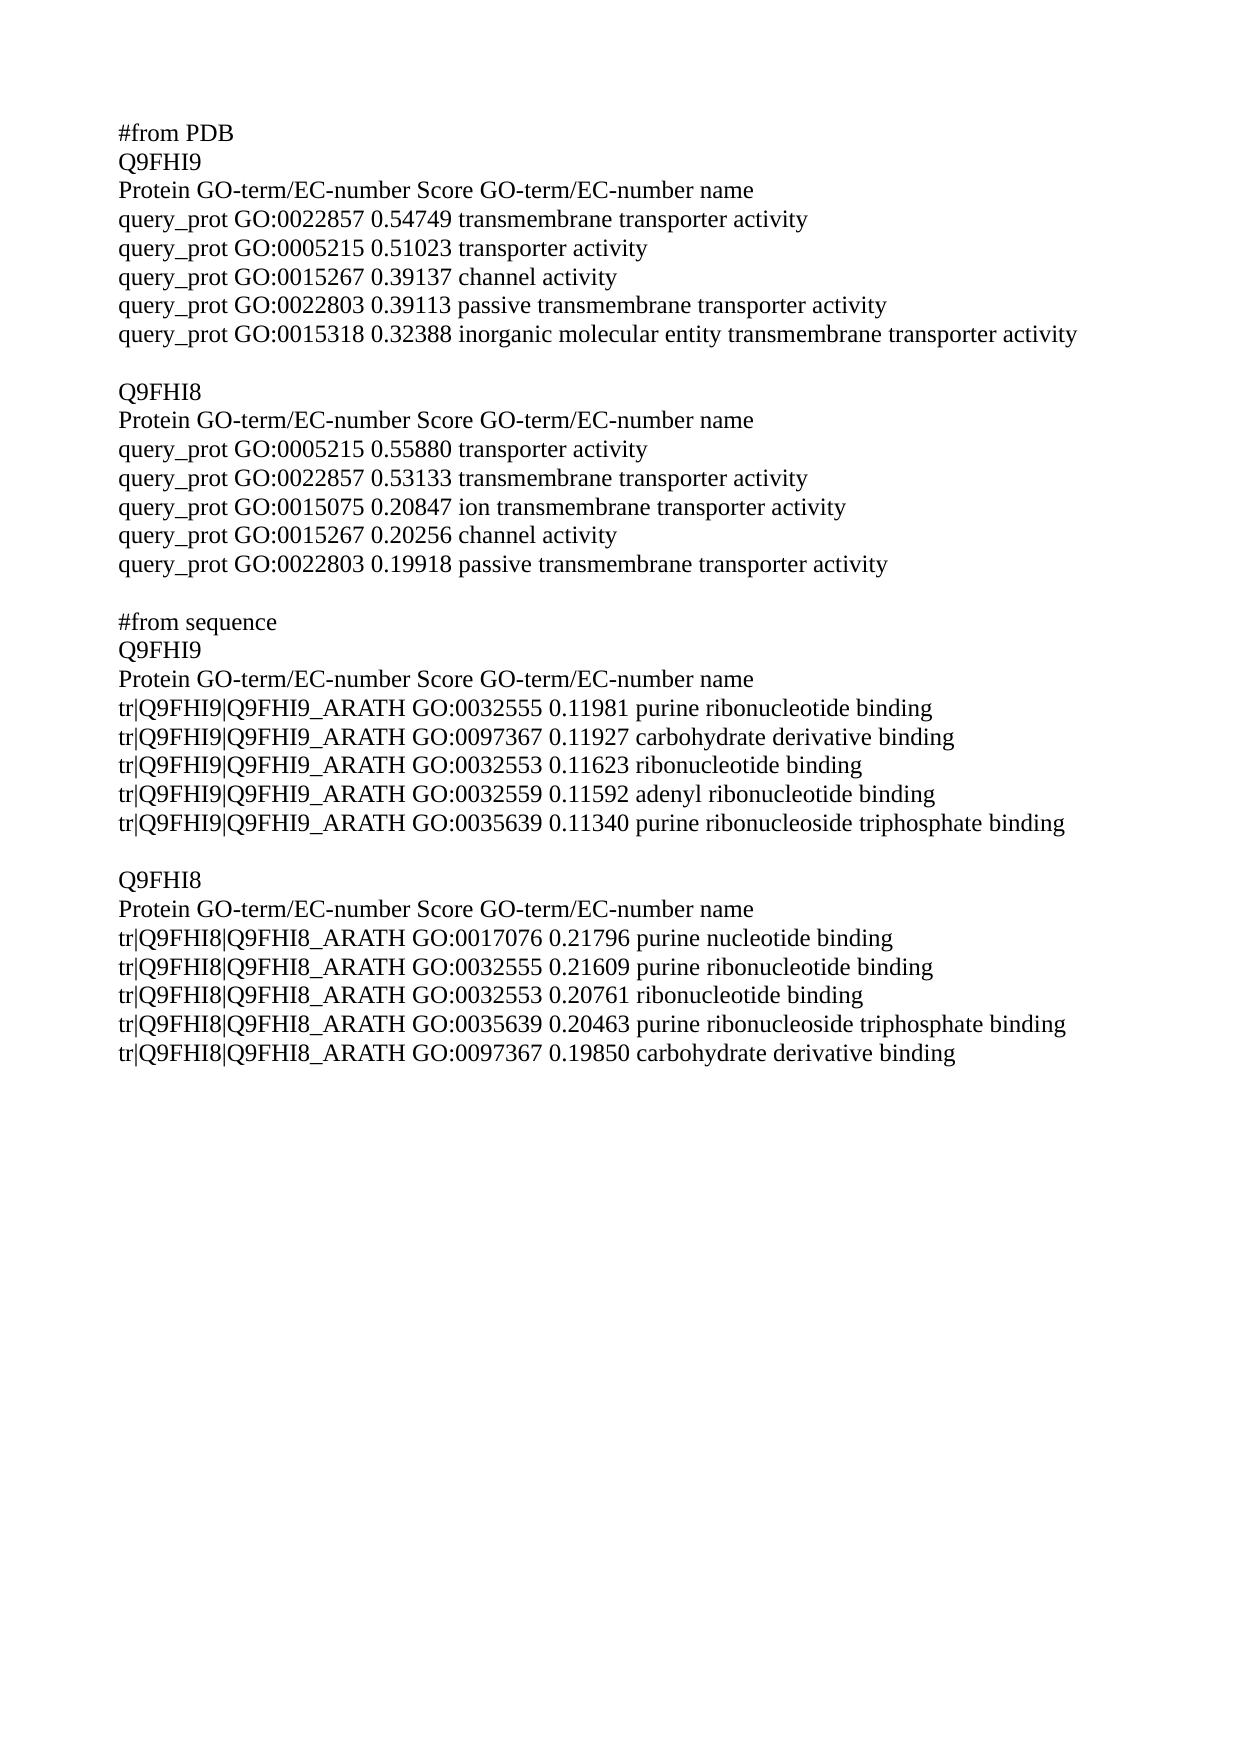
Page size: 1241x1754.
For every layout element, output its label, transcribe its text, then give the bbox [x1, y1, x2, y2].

text query_prot GO:0005215 0.55880 transporter activity [118, 434, 1122, 463]
text query_prot GO:0015267 0.20256 channel activity [118, 521, 1122, 549]
text query_prot GO:0022857 0.53133 transmembrane transporter activity [118, 463, 1122, 492]
text #from sequence [118, 607, 1122, 636]
text query_prot GO:0015267 0.39137 channel activity [118, 262, 1122, 291]
text Q9FHI8 [118, 866, 1122, 894]
text tr|Q9FHI8|Q9FHI8_ARATH GO:0032555 0.21609 purine ribonucleotide binding [118, 952, 1122, 981]
text query_prot GO:0022803 0.19918 passive transmembrane transporter activity [118, 549, 1122, 578]
text query_prot GO:0022803 0.39113 passive transmembrane transporter activity [118, 291, 1122, 319]
text query_prot GO:0015075 0.20847 ion transmembrane transporter activity [118, 492, 1122, 521]
text tr|Q9FHI8|Q9FHI8_ARATH GO:0017076 0.21796 purine nucleotide binding [118, 923, 1122, 952]
text tr|Q9FHI8|Q9FHI8_ARATH GO:0097367 0.19850 carbohydrate derivative binding [118, 1038, 1122, 1067]
text Protein GO-term/EC-number Score GO-term/EC-number name [118, 176, 1122, 204]
text tr|Q9FHI9|Q9FHI9_ARATH GO:0032559 0.11592 adenyl ribonucleotide binding [118, 779, 1122, 808]
text query_prot GO:0005215 0.51023 transporter activity [118, 233, 1122, 262]
text Protein GO-term/EC-number Score GO-term/EC-number name [118, 406, 1122, 434]
text tr|Q9FHI8|Q9FHI8_ARATH GO:0032553 0.20761 ribonucleotide binding [118, 981, 1122, 1009]
text Q9FHI9 [118, 147, 1122, 176]
text Q9FHI9 [118, 636, 1122, 664]
text tr|Q9FHI9|Q9FHI9_ARATH GO:0032553 0.11623 ribonucleotide binding [118, 751, 1122, 779]
text Protein GO-term/EC-number Score GO-term/EC-number name [118, 664, 1122, 693]
text query_prot GO:0015318 0.32388 inorganic molecular entity transmembrane transporter activity [118, 319, 1122, 348]
text tr|Q9FHI9|Q9FHI9_ARATH GO:0097367 0.11927 carbohydrate derivative binding [118, 722, 1122, 751]
text Q9FHI8 [118, 377, 1122, 406]
text tr|Q9FHI8|Q9FHI8_ARATH GO:0035639 0.20463 purine ribonucleoside triphosphate binding [118, 1009, 1122, 1038]
text tr|Q9FHI9|Q9FHI9_ARATH GO:0035639 0.11340 purine ribonucleoside triphosphate binding [118, 808, 1122, 837]
text #from PDB [118, 118, 1122, 147]
text query_prot GO:0022857 0.54749 transmembrane transporter activity [118, 204, 1122, 233]
text Protein GO-term/EC-number Score GO-term/EC-number name [118, 894, 1122, 923]
text tr|Q9FHI9|Q9FHI9_ARATH GO:0032555 0.11981 purine ribonucleotide binding [118, 693, 1122, 722]
